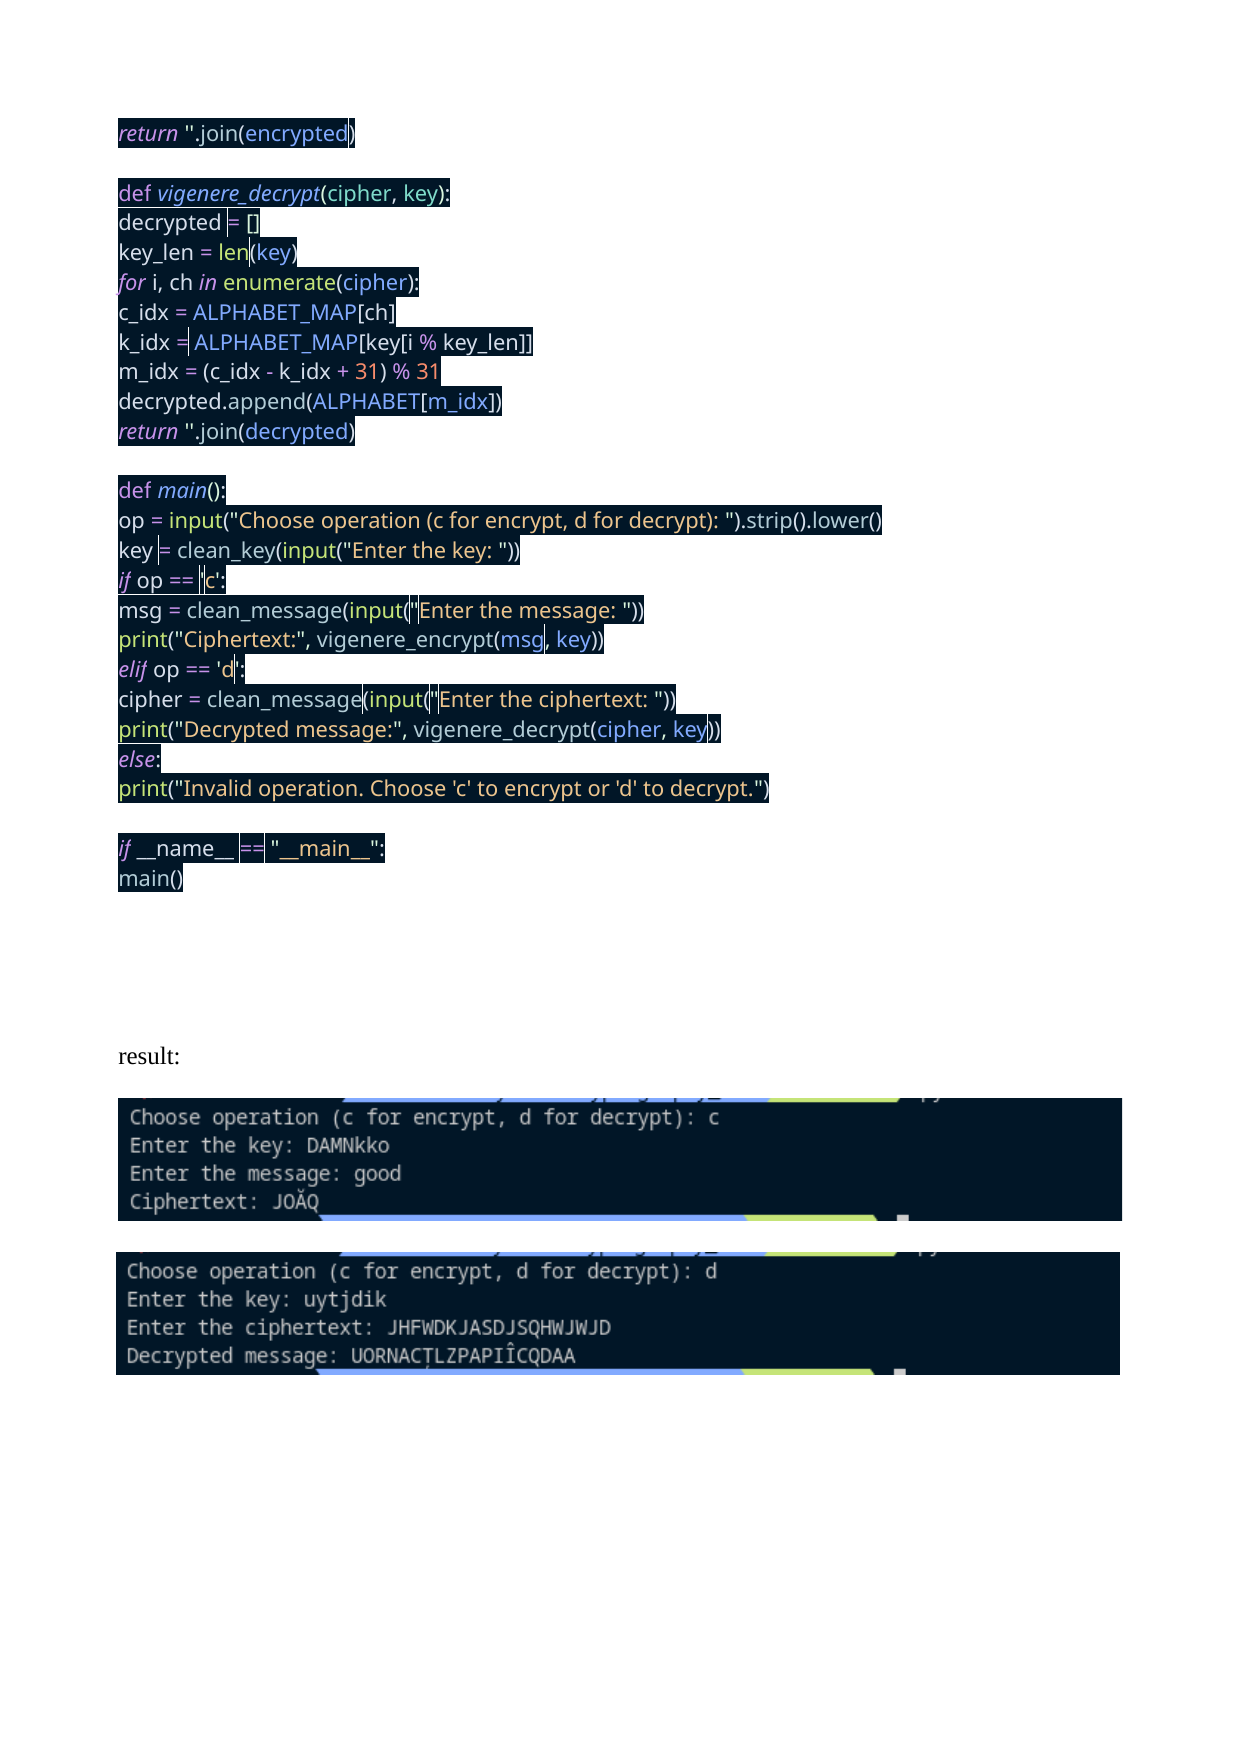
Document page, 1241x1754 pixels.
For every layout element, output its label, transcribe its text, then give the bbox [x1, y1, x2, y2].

picture [118, 1098, 1123, 1221]
text if __name__ == "__main__": [118, 833, 1122, 863]
text key = clean_key(input("Enter the key: ")) [118, 535, 1122, 565]
text print("Ciphertext:", vigenere_encrypt(msg, key)) [118, 624, 1122, 654]
text op = input("Choose operation (c for encrypt, d for decrypt): ").strip().lower() [118, 505, 1122, 535]
text return ''.join(encrypted) [118, 118, 1122, 148]
picture [116, 1252, 1120, 1375]
text result: [118, 1041, 1122, 1070]
text cipher = clean_message(input("Enter the ciphertext: ")) [118, 684, 1122, 714]
text return ''.join(decrypted) [118, 416, 1122, 446]
text key_len = len(key) [118, 237, 1122, 267]
text m_idx = (c_idx - k_idx + 31) % 31 [118, 356, 1122, 386]
text main() [118, 863, 1122, 892]
text print("Decrypted message:", vigenere_decrypt(cipher, key)) [118, 714, 1122, 743]
text k_idx = ALPHABET_MAP[key[i % key_len]] [118, 327, 1122, 356]
text if op == 'c': [118, 565, 1122, 594]
text decrypted = [] [118, 207, 1122, 237]
text def vigenere_decrypt(cipher, key): [118, 178, 1122, 207]
text c_idx = ALPHABET_MAP[ch] [118, 297, 1122, 327]
text msg = clean_message(input("Enter the message: ")) [118, 594, 1122, 624]
text elif op == 'd': [118, 654, 1122, 684]
text print("Invalid operation. Choose 'c' to encrypt or 'd' to decrypt.") [118, 773, 1122, 803]
text else: [118, 743, 1122, 773]
text def main(): [118, 475, 1122, 505]
text for i, ch in enumerate(cipher): [118, 267, 1122, 297]
text decrypted.append(ALPHABET[m_idx]) [118, 386, 1122, 416]
